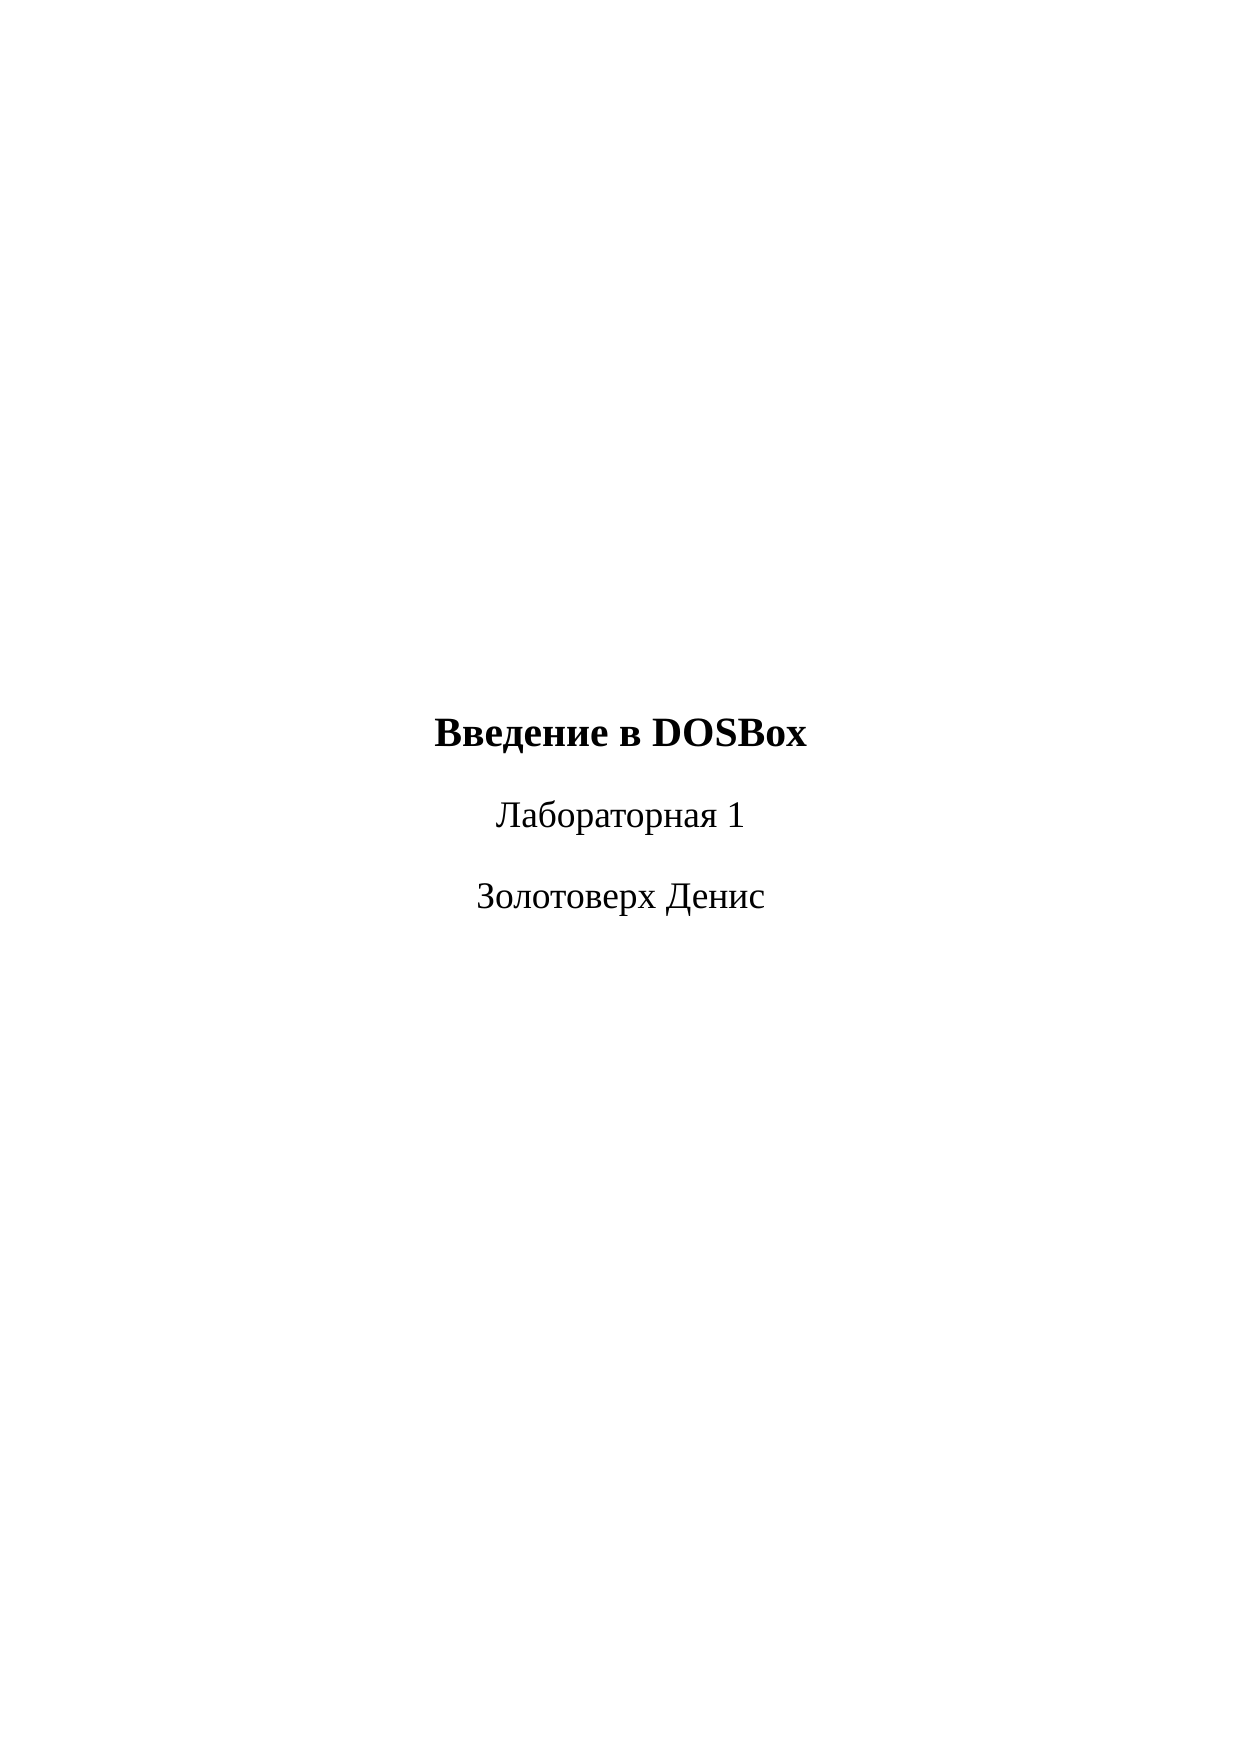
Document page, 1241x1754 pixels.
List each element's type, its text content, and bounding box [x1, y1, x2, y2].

subtitle Введение в DOSBox [118, 707, 1123, 755]
subtitle Золотоверх Денис [118, 873, 1123, 917]
subtitle Лабораторная 1 [118, 793, 1123, 836]
